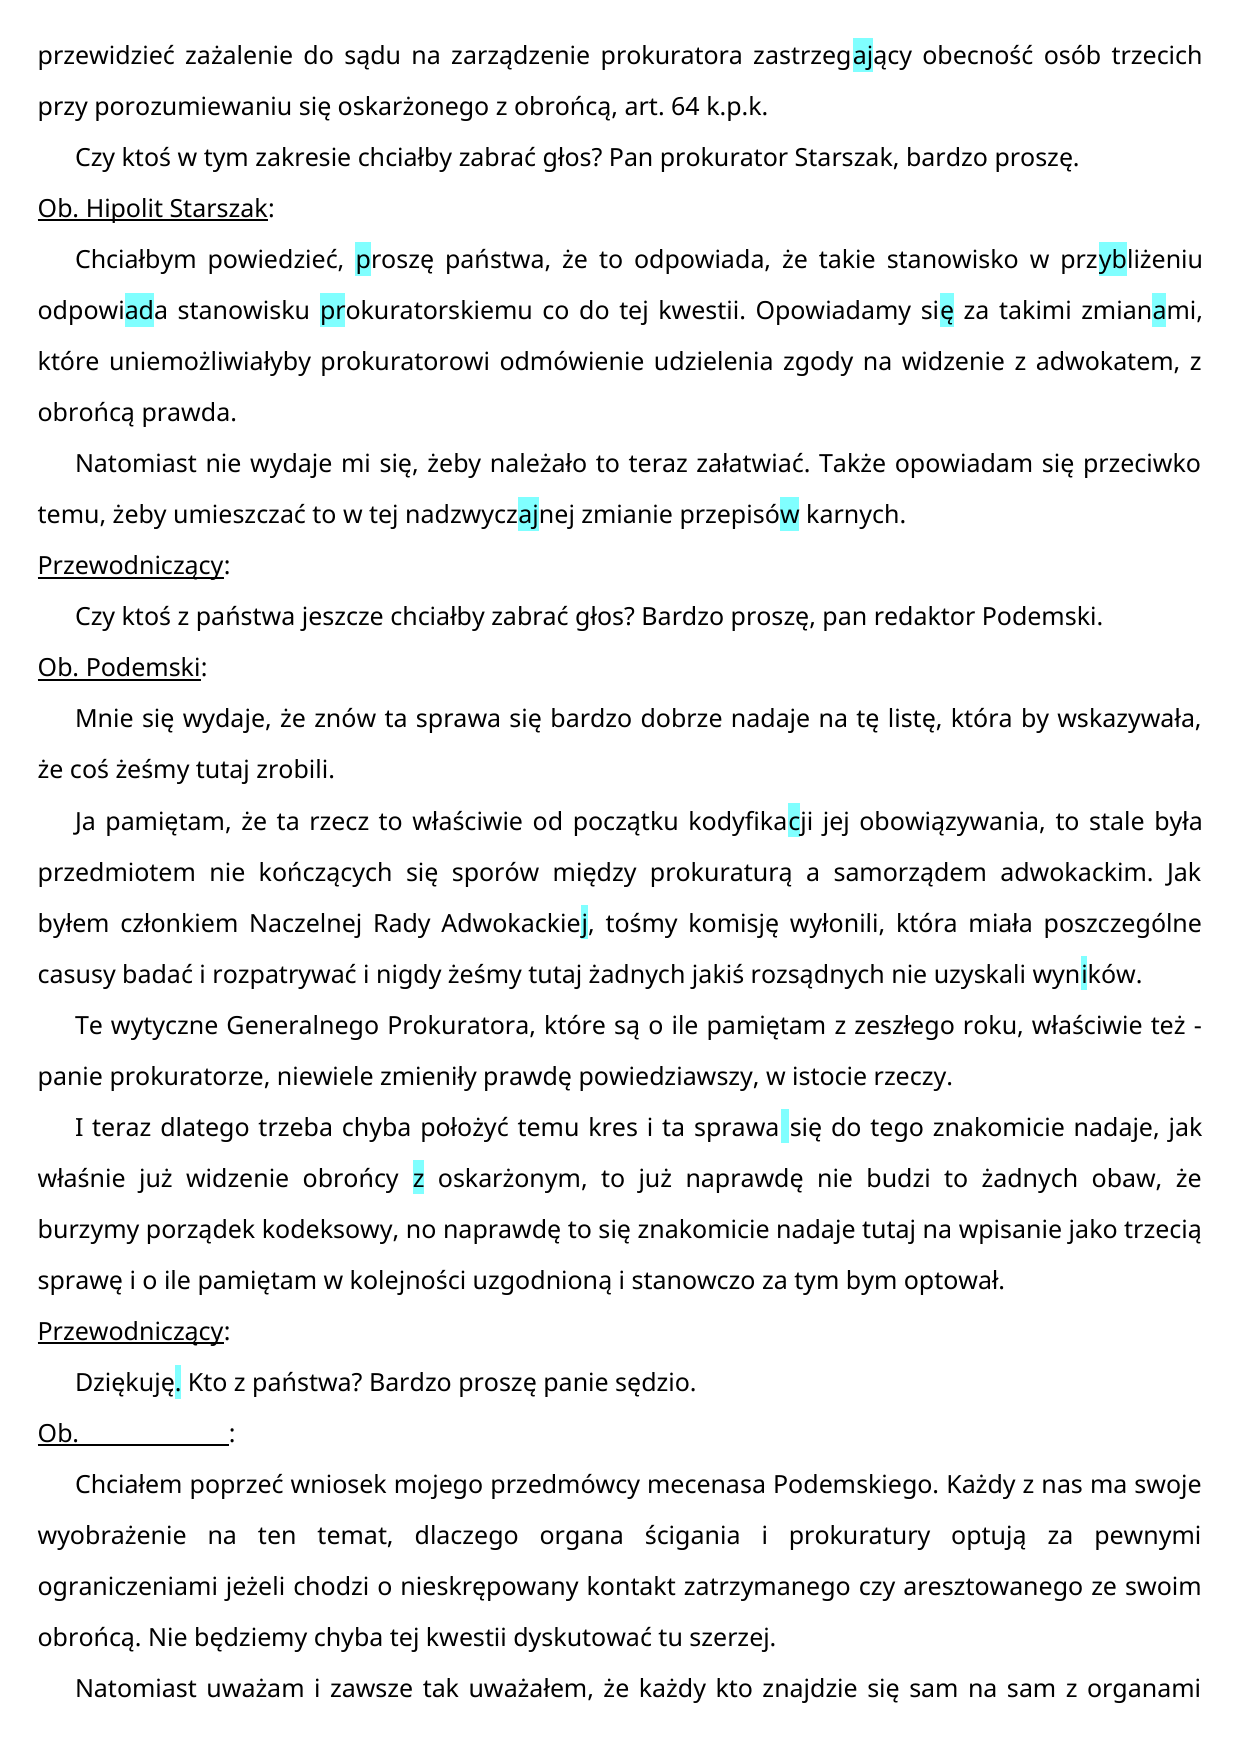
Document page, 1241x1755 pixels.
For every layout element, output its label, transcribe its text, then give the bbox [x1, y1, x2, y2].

text Ja pamiętam, że ta rzecz to właściwie od początku kodyfikacji jej obowiązywania, to stale była przedmiotem nie kończących się sporów między prokuraturą a samorządem adwokackim. Jak byłem członkiem Naczelnej Rady Adwokackiej, tośmy komisję wyłonili, która miała poszczególne casusy badać i rozpatrywać i nigdy żeśmy tutaj żadnych jakiś rozsądnych nie uzyskali wyników. [37, 803, 1203, 990]
text Czy ktoś w tym zakresie chciałby zabrać głos? Pan prokurator Starszak, bardzo proszę. [37, 139, 1203, 174]
text Dziękuję. Kto z państwa? Bardzo proszę panie sędzio. [37, 1364, 1203, 1399]
text Ob. Hipolit Starszak: [37, 191, 1203, 225]
text Ob. Podemski: [37, 650, 1203, 684]
text przewidzieć zażalenie do sądu na zarządzenie prokuratora zastrzegający obecność osób trzecich przy porozumiewaniu się oskarżonego z obrońcą, art. 64 k.p.k. [37, 37, 1203, 123]
text Natomiast uważam i zawsze tak uważałem, że każdy kto znajdzie się sam na sam z organami [37, 1671, 1203, 1705]
text Przewodniczący: [37, 548, 1203, 582]
text Czy ktoś z państwa jeszcze chciałby zabrać głos? Bardzo proszę, pan redaktor Podemski. [37, 599, 1203, 633]
text Mnie się wydaje, że znów ta sprawa się bardzo dobrze nadaje na tę listę, która by wskazywała, że coś żeśmy tutaj zrobili. [37, 701, 1203, 786]
text Natomiast nie wydaje mi się, żeby należało to teraz załatwiać. Także opowiadam się przeciwko temu, żeby umieszczać to w tej nadzwyczajnej zmianie przepisów karnych. [37, 446, 1203, 531]
text Przewodniczący: [37, 1313, 1203, 1348]
text I teraz dlatego trzeba chyba położyć temu kres i ta sprawa się do tego znakomicie nadaje, jak właśnie już widzenie obrońcy z oskarżonym, to już naprawdę nie budzi to żadnych obaw, że burzymy porządek kodeksowy, no naprawdę to się znakomicie nadaje tutaj na wpisanie jako trzecią sprawę i o ile pamiętam w kolejności uzgodnioną i stanowczo za tym bym optował. [37, 1109, 1203, 1297]
text Te wytyczne Generalnego Prokuratora, które są o ile pamiętam z zeszłego roku, właściwie też - panie prokuratorze, niewiele zmieniły prawdę powiedziawszy, w istocie rzeczy. [37, 1007, 1203, 1092]
text Ob. : [37, 1416, 1203, 1450]
text Chciałbym powiedzieć, proszę państwa, że to odpowiada, że takie stanowisko w przybliżeniu odpowiada stanowisku prokuratorskiemu co do tej kwestii. Opowiadamy się za takimi zmianami, które uniemożliwiałyby prokuratorowi odmówienie udzielenia zgody na widzenie z adwokatem, z obrońcą prawda. [37, 242, 1203, 429]
text Chciałem poprzeć wniosek mojego przedmówcy mecenasa Podemskiego. Każdy z nas ma swoje wyobrażenie na ten temat, dlaczego organa ścigania i prokuratury optują za pewnymi ograniczeniami jeżeli chodzi o nieskrępowany kontakt zatrzymanego czy aresztowanego ze swoim obrońcą. Nie będziemy chyba tej kwestii dyskutować tu szerzej. [37, 1467, 1203, 1654]
